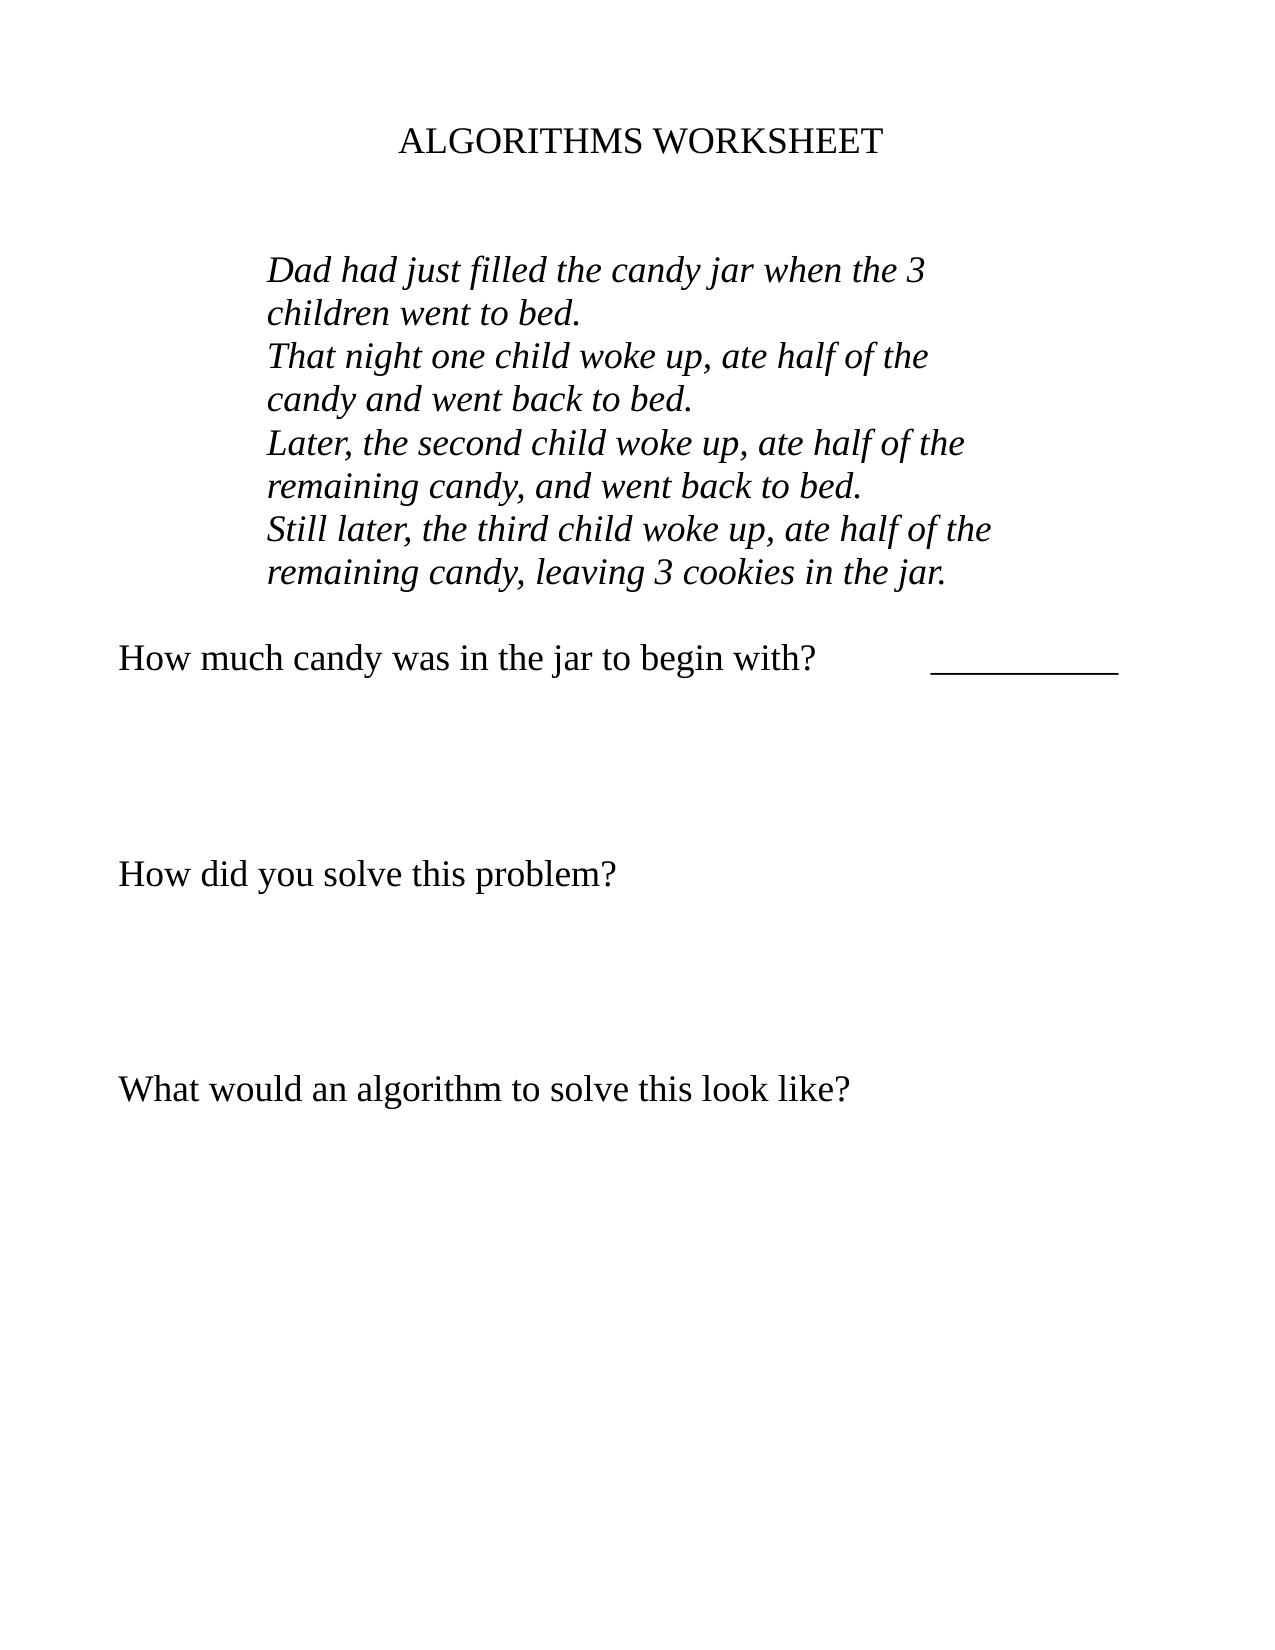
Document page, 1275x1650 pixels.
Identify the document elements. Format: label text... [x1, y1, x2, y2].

text What would an algorithm to solve this look like? [118, 1067, 1157, 1110]
text How did you solve this problem? [118, 851, 1157, 894]
text Later, the second child woke up, ate half of the remaining candy, and went back to bed. [267, 420, 1002, 506]
text Dad had just filled the candy jar when the 3 children went to bed. [267, 247, 1002, 334]
text How much candy was in the jar to begin with? __________ [118, 636, 1157, 679]
text ALGORITHMS WORKSHEET [124, 118, 1157, 161]
text That night one child woke up, ate half of the candy and went back to bed. [267, 334, 1002, 420]
text Still later, the third child woke up, ate half of the remaining candy, leaving 3 cookies in the jar. [267, 506, 1002, 592]
